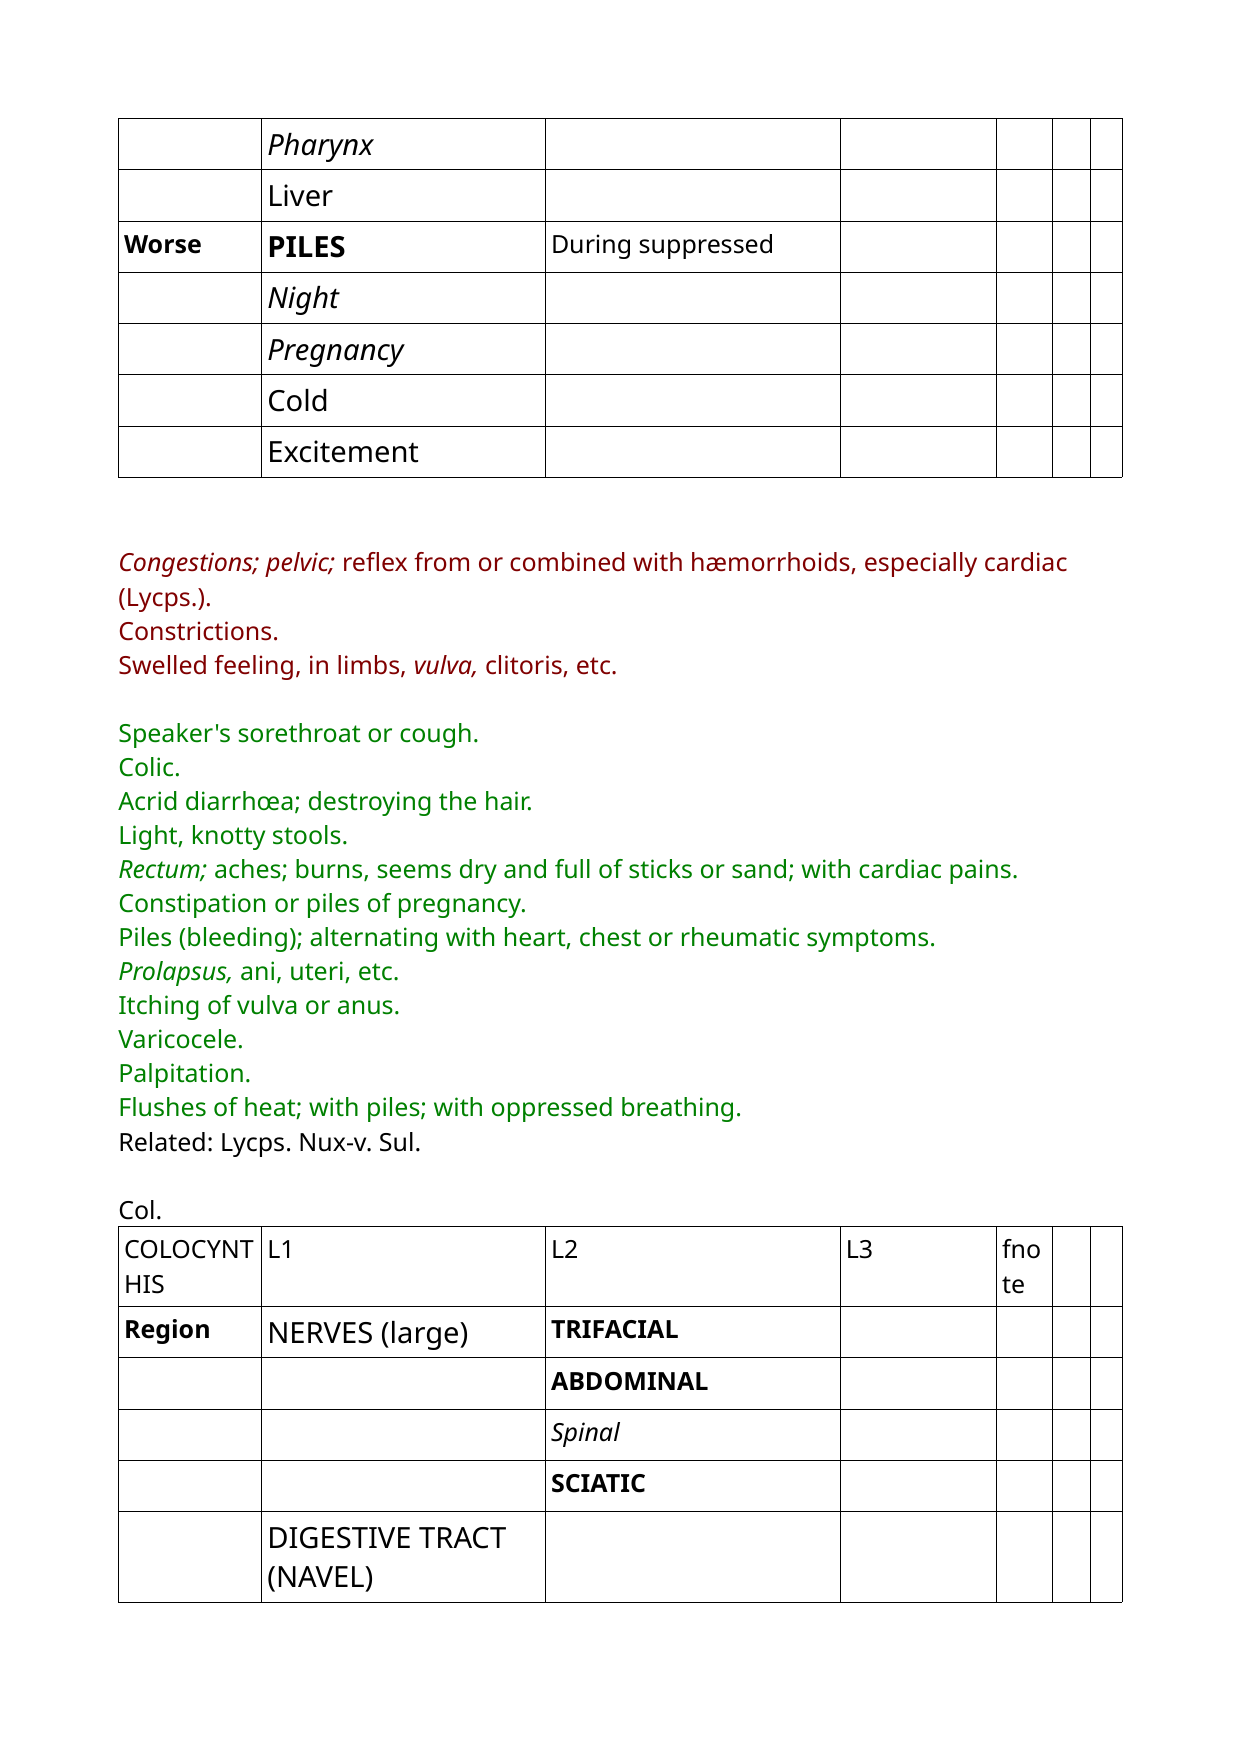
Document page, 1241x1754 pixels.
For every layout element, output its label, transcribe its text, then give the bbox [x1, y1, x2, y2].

table_cell [1091, 222, 1122, 272]
text Col. [118, 1192, 1122, 1226]
table_cell DIGESTIVE TRACT (NAVEL) [262, 1512, 545, 1602]
table_cell [1053, 273, 1090, 323]
table_cell [119, 1410, 261, 1460]
table_cell [997, 1358, 1052, 1408]
table_cell [841, 375, 996, 426]
table_cell [841, 1307, 996, 1357]
table_cell [119, 273, 261, 323]
table_cell TRIFACIAL [546, 1307, 840, 1357]
table_cell Cold [262, 375, 545, 426]
table_cell [119, 375, 261, 426]
table_cell [1091, 427, 1122, 477]
table_header [1053, 1227, 1090, 1306]
table_cell [997, 170, 1052, 221]
table_cell [1091, 1512, 1122, 1602]
table_cell [841, 222, 996, 272]
text Swelled feeling, in limbs, vulva, clitoris, etc. [118, 647, 1122, 681]
text Prolapsus, ani, uteri, etc. [118, 954, 1122, 988]
table_header L1 [262, 1227, 545, 1306]
table_header L2 [546, 1227, 840, 1306]
table_cell Excitement [262, 427, 545, 477]
table_header L3 [841, 1227, 996, 1306]
table_cell [997, 273, 1052, 323]
table_cell [1053, 222, 1090, 272]
table_cell [1053, 1512, 1090, 1602]
table_cell [1053, 170, 1090, 221]
table_cell [262, 1410, 545, 1460]
table_cell [997, 1307, 1052, 1357]
text Light, knotty stools. [118, 818, 1122, 852]
table_cell Pharynx [262, 119, 545, 169]
table_cell [841, 1410, 996, 1460]
table_cell [546, 427, 840, 477]
table_cell [841, 1461, 996, 1511]
table_cell [997, 1461, 1052, 1511]
table_cell [546, 324, 840, 374]
table_cell [119, 1512, 261, 1602]
table_cell [119, 427, 261, 477]
text Rectum; aches; burns, seems dry and full of sticks or sand; with cardiac pains. [118, 852, 1122, 886]
table_cell Region [119, 1307, 261, 1357]
table_cell Night [262, 273, 545, 323]
table_cell [119, 324, 261, 374]
text Palpitation. [118, 1056, 1122, 1090]
text Piles (bleeding); alternating with heart, chest or rheumatic symptoms. [118, 920, 1122, 954]
text Varicocele. [118, 1022, 1122, 1056]
table_cell [997, 119, 1052, 169]
table_cell [1091, 375, 1122, 426]
text Flushes of heat; with piles; with oppressed breathing. [118, 1090, 1122, 1124]
table_header COLOCYNTHIS [119, 1227, 261, 1306]
table_cell PILES [262, 222, 545, 272]
text Constrictions. [118, 613, 1122, 647]
table_cell [1091, 170, 1122, 221]
text Colic. [118, 749, 1122, 783]
table_cell Liver [262, 170, 545, 221]
table_cell Spinal [546, 1410, 840, 1460]
text Speaker's sorethroat or cough. [118, 715, 1122, 749]
table_cell NERVES (large) [262, 1307, 545, 1357]
table_cell [262, 1461, 545, 1511]
table_cell [1053, 119, 1090, 169]
table_cell [1091, 1358, 1122, 1408]
table_cell [262, 1358, 545, 1408]
table_cell [546, 170, 840, 221]
table_cell [997, 1410, 1052, 1460]
table_header [1091, 1227, 1122, 1306]
table_cell [546, 273, 840, 323]
table_cell [1091, 1307, 1122, 1357]
table_cell [1053, 1307, 1090, 1357]
table_cell [1091, 1461, 1122, 1511]
table_cell [997, 324, 1052, 374]
text Related: Lycps. Nux-v. Sul. [118, 1124, 1122, 1158]
table_cell [119, 170, 261, 221]
table_cell [841, 324, 996, 374]
table_cell [1053, 1410, 1090, 1460]
text Congestions; pelvic; reflex from or combined with hæmorrhoids, especially cardiac (Lycps.). [118, 545, 1122, 613]
table_cell [841, 1358, 996, 1408]
table_cell [841, 170, 996, 221]
table_cell [1091, 324, 1122, 374]
table_cell Pregnancy [262, 324, 545, 374]
table_cell [546, 119, 840, 169]
text Acrid diarrhœa; destroying the hair. [118, 783, 1122, 818]
table_cell [1091, 119, 1122, 169]
table_header fnote [997, 1227, 1052, 1306]
table_cell [1053, 375, 1090, 426]
table_cell During suppressed [546, 222, 840, 272]
table_cell [841, 273, 996, 323]
table_cell [997, 427, 1052, 477]
table_cell [997, 375, 1052, 426]
table_cell [1053, 427, 1090, 477]
table_cell SCIATIC [546, 1461, 840, 1511]
table_cell [1053, 324, 1090, 374]
table_cell [841, 427, 996, 477]
table_cell [841, 1512, 996, 1602]
table_cell [119, 119, 261, 169]
table_cell [1053, 1358, 1090, 1408]
table_cell [997, 1512, 1052, 1602]
text Itching of vulva or anus. [118, 988, 1122, 1022]
table_cell [841, 119, 996, 169]
table_cell [1091, 273, 1122, 323]
table_cell [546, 1512, 840, 1602]
table_cell ABDOMINAL [546, 1358, 840, 1408]
text Constipation or piles of pregnancy. [118, 886, 1122, 920]
table_cell [119, 1358, 261, 1408]
table_cell [546, 375, 840, 426]
table_cell [997, 222, 1052, 272]
table_cell [119, 1461, 261, 1511]
table_cell Worse [119, 222, 261, 272]
table_cell [1091, 1410, 1122, 1460]
table_cell [1053, 1461, 1090, 1511]
